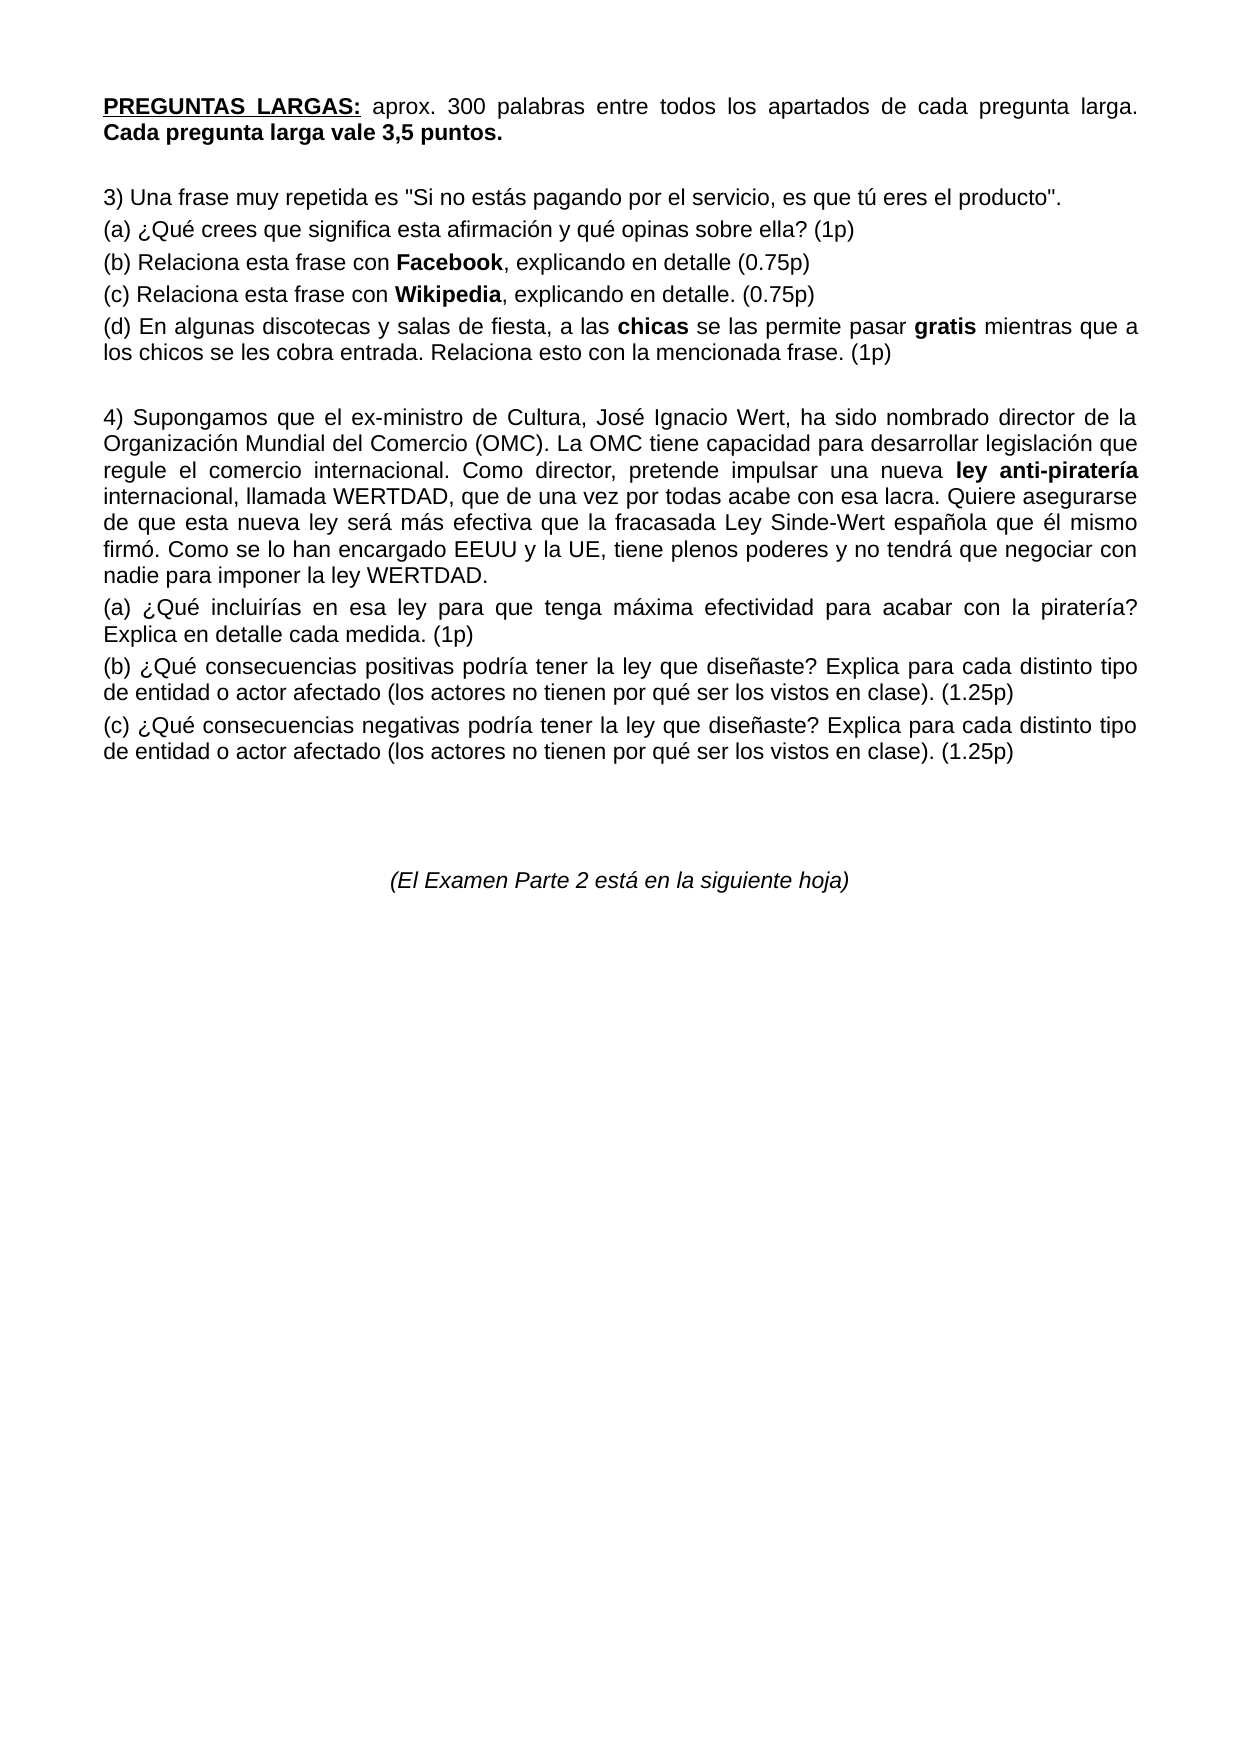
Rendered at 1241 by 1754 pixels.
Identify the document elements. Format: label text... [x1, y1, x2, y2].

text (c) Relaciona esta frase con Wikipedia, explicando en detalle. (0.75p) [103, 281, 1138, 307]
text (d) En algunas discotecas y salas de fiesta, a las chicas se las permite pasar gratis mientras que a los chicos se les cobra entrada. Relaciona esto con la mencionada frase. (1p) [103, 313, 1138, 366]
text (a) ¿Qué crees que significa esta afirmación y qué opinas sobre ella? (1p) [103, 216, 1138, 242]
text (b) Relaciona esta frase con Facebook, explicando en detalle (0.75p) [103, 248, 1138, 275]
text 4) Supongamos que el ex-ministro de Cultura, José Ignacio Wert, ha sido nombrado director de la Organización Mundial del Comercio (OMC). La OMC tiene capacidad para desarrollar legislación que regule el comercio internacional. Como director, pretende impulsar una nueva ley anti-piratería internacional, llamada WERTDAD, que de una vez por todas acabe con esa lacra. Quiere asegurarse de que esta nueva ley será más efectiva que la fracasada Ley Sinde-Wert española que él mismo firmó. Como se lo han encargado EEUU y la UE, tiene plenos poderes y no tendrá que negociar con nadie para imponer la ley WERTDAD. [103, 404, 1138, 588]
text (b) ¿Qué consecuencias positivas podría tener la ley que diseñaste? Explica para cada distinto tipo de entidad o actor afectado (los actores no tienen por qué ser los vistos en clase). (1.25p) [103, 653, 1138, 706]
text (a) ¿Qué incluirías en esa ley para que tenga máxima efectividad para acabar con la piratería? Explica en detalle cada medida. (1p) [103, 594, 1138, 647]
text (c) ¿Qué consecuencias negativas podría tener la ley que diseñaste? Explica para cada distinto tipo de entidad o actor afectado (los actores no tienen por qué ser los vistos en clase). (1.25p) [103, 712, 1138, 764]
text (El Examen Parte 2 está en la siguiente hoja) [103, 867, 1138, 893]
text Preguntas largas: aprox. 300 palabras entre todos los apartados de cada pregunta larga. Cada pregunta larga vale 3,5 puntos. [103, 93, 1138, 146]
text 3) Una frase muy repetida es "Si no estás pagando por el servicio, es que tú eres el producto". [103, 184, 1138, 210]
